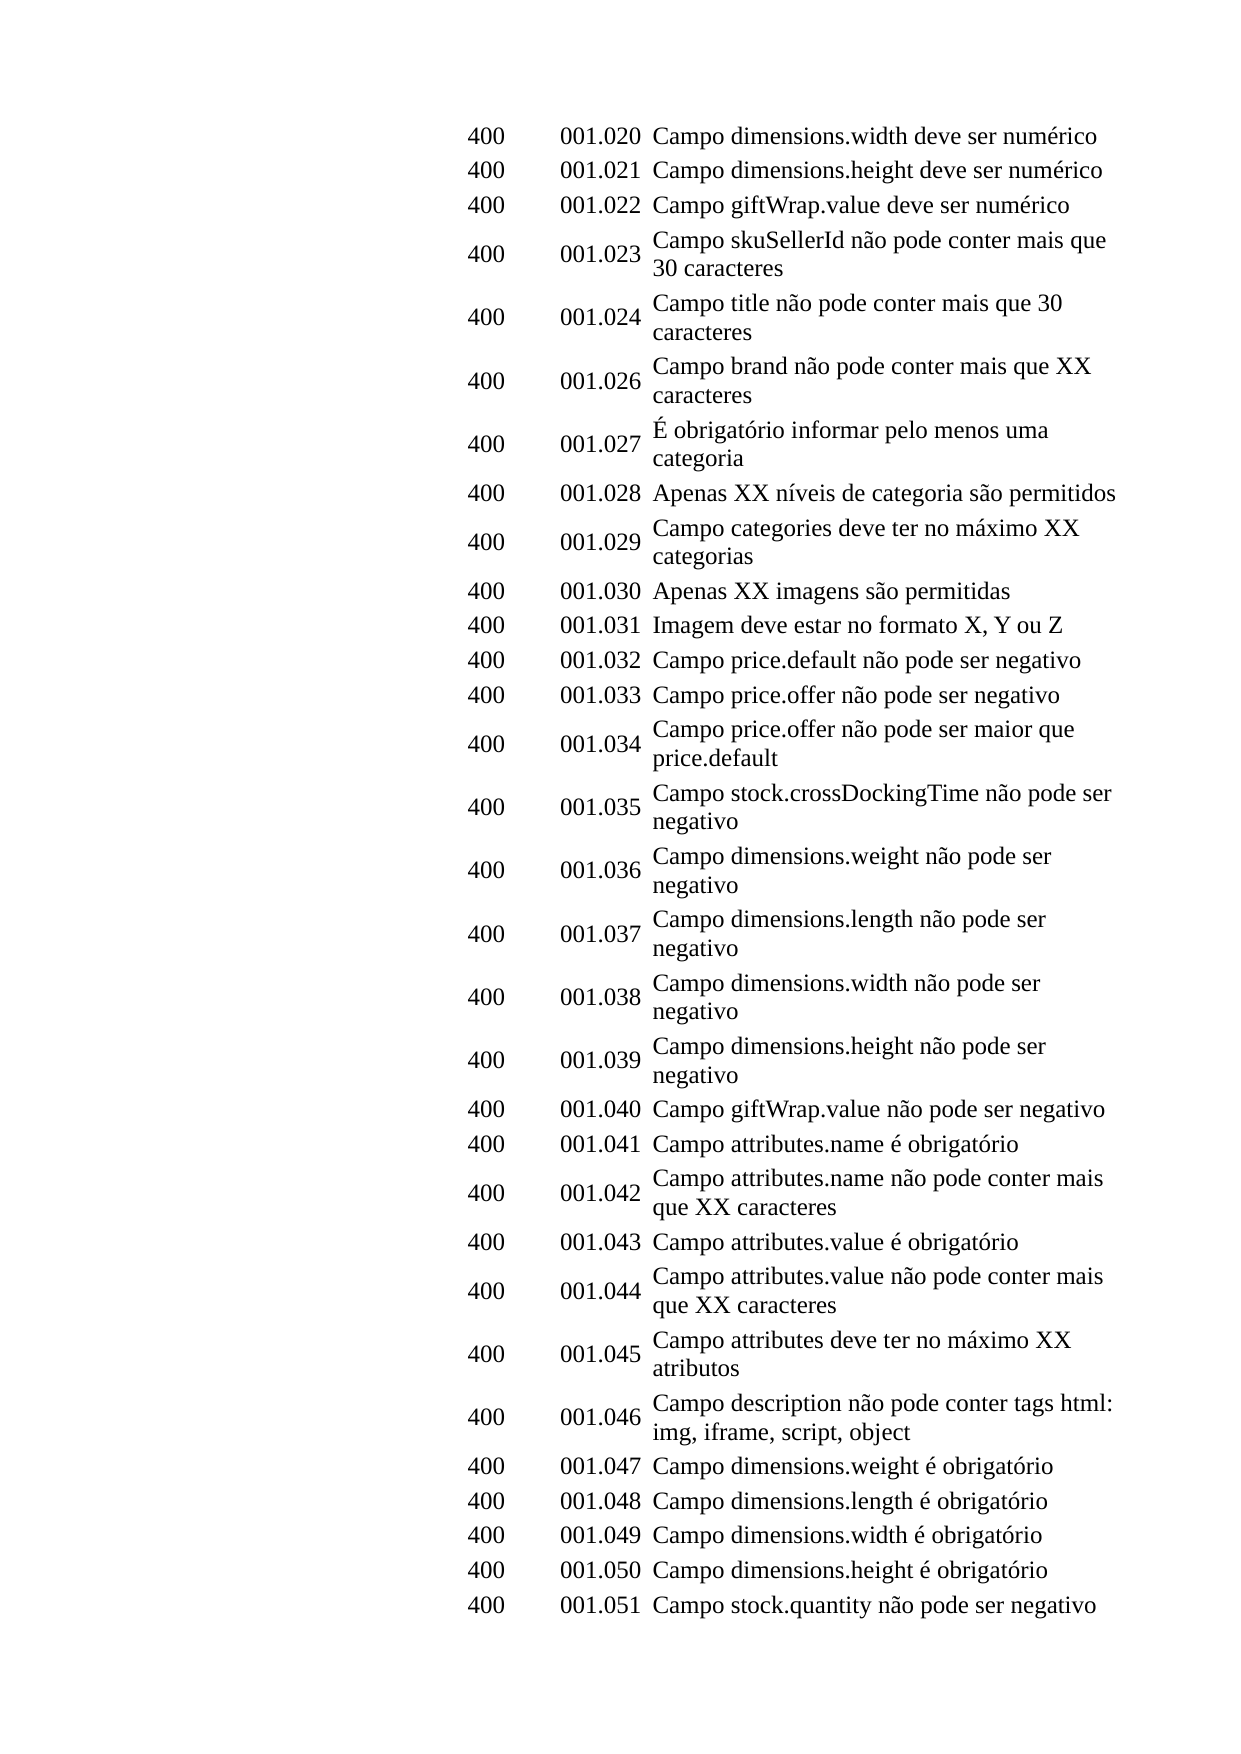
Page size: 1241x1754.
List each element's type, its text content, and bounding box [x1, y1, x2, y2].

table_cell 001.037 [557, 901, 649, 965]
table_cell Campo attributes deve ter no máximo XX atributos [649, 1322, 1122, 1385]
table_cell 001.028 [557, 475, 649, 510]
table_cell 001.048 [557, 1483, 649, 1518]
table_cell 400 [464, 1126, 557, 1161]
table_cell 400 [464, 1385, 557, 1448]
table_cell 400 [464, 1091, 557, 1126]
table_cell 400 [464, 642, 557, 677]
table_cell 001.049 [557, 1518, 649, 1552]
table_cell Campo attributes.name é obrigatório [649, 1126, 1122, 1161]
table_cell 001.020 [557, 118, 649, 153]
table_cell 001.031 [557, 608, 649, 642]
table_cell 400 [464, 1552, 557, 1587]
table_cell 400 [464, 1449, 557, 1483]
table_cell Campo attributes.value não pode conter mais que XX caracteres [649, 1259, 1122, 1322]
table_cell Campo attributes.name não pode conter mais que XX caracteres [649, 1161, 1122, 1224]
table_cell 001.047 [557, 1449, 649, 1483]
table_cell 001.029 [557, 510, 649, 573]
table_cell 400 [464, 153, 557, 187]
table_cell Campo dimensions.height é obrigatório [649, 1552, 1122, 1587]
table_cell Campo dimensions.height deve ser numérico [649, 153, 1122, 187]
table_cell Apenas XX imagens são permitidas [649, 573, 1122, 608]
table_cell 400 [464, 118, 557, 153]
table_cell 400 [464, 285, 557, 348]
table_cell Campo skuSellerId não pode conter mais que 30 caracteres [649, 222, 1122, 285]
table_cell 001.040 [557, 1091, 649, 1126]
table_cell 400 [464, 573, 557, 608]
table_cell 001.021 [557, 153, 649, 187]
table_cell 400 [464, 1518, 557, 1552]
table_cell 400 [464, 1587, 557, 1621]
table_cell Campo dimensions.width não pode ser negativo [649, 965, 1122, 1028]
table_cell 001.050 [557, 1552, 649, 1587]
table_cell 400 [464, 475, 557, 510]
table_cell 001.039 [557, 1028, 649, 1091]
table_cell 001.038 [557, 965, 649, 1028]
table_cell Campo giftWrap.value não pode ser negativo [649, 1091, 1122, 1126]
table_cell 001.030 [557, 573, 649, 608]
table_cell Campo attributes.value é obrigatório [649, 1224, 1122, 1258]
table_cell 400 [464, 349, 557, 412]
table_cell 400 [464, 677, 557, 711]
table_cell 400 [464, 1483, 557, 1518]
table_cell Campo brand não pode conter mais que XX caracteres [649, 349, 1122, 412]
table_cell 001.032 [557, 642, 649, 677]
table_cell Campo description não pode conter tags html: img, iframe, script, object [649, 1385, 1122, 1448]
table_cell Campo price.default não pode ser negativo [649, 642, 1122, 677]
table_cell 400 [464, 775, 557, 838]
table_cell 001.034 [557, 711, 649, 775]
table_cell 400 [464, 412, 557, 475]
table_cell 001.045 [557, 1322, 649, 1385]
table_cell 001.024 [557, 285, 649, 348]
table_cell 400 [464, 222, 557, 285]
table_cell Campo dimensions.width deve ser numérico [649, 118, 1122, 153]
table_cell 001.042 [557, 1161, 649, 1224]
table_cell 001.046 [557, 1385, 649, 1448]
table_cell Apenas XX níveis de categoria são permitidos [649, 475, 1122, 510]
table_cell Campo dimensions.weight é obrigatório [649, 1449, 1122, 1483]
table_cell 001.051 [557, 1587, 649, 1621]
table_cell Campo dimensions.height não pode ser negativo [649, 1028, 1122, 1091]
table_cell Campo title não pode conter mais que 30 caracteres [649, 285, 1122, 348]
table_cell Campo stock.quantity não pode ser negativo [649, 1587, 1122, 1621]
table_cell 400 [464, 608, 557, 642]
table_cell 001.035 [557, 775, 649, 838]
table_cell Campo stock.crossDockingTime não pode ser negativo [649, 775, 1122, 838]
table_cell É obrigatório informar pelo menos uma categoria [649, 412, 1122, 475]
table_cell 400 [464, 1028, 557, 1091]
table_cell 001.041 [557, 1126, 649, 1161]
table_cell Imagem deve estar no formato X, Y ou Z [649, 608, 1122, 642]
table_cell Campo dimensions.weight não pode ser negativo [649, 838, 1122, 901]
table_cell 400 [464, 711, 557, 775]
table_cell 001.033 [557, 677, 649, 711]
table_cell 001.043 [557, 1224, 649, 1258]
table_cell 400 [464, 901, 557, 965]
table_cell 001.026 [557, 349, 649, 412]
table_cell 001.044 [557, 1259, 649, 1322]
table_cell 400 [464, 187, 557, 222]
table_cell Campo categories deve ter no máximo XX categorias [649, 510, 1122, 573]
table_cell Campo giftWrap.value deve ser numérico [649, 187, 1122, 222]
table_cell Campo price.offer não pode ser maior que price.default [649, 711, 1122, 775]
table_cell Campo dimensions.length é obrigatório [649, 1483, 1122, 1518]
table_cell Campo dimensions.length não pode ser negativo [649, 901, 1122, 965]
table_cell 400 [464, 1161, 557, 1224]
table_cell 400 [464, 965, 557, 1028]
table_cell 400 [464, 1259, 557, 1322]
table_cell Campo dimensions.width é obrigatório [649, 1518, 1122, 1552]
table_cell 400 [464, 838, 557, 901]
table_cell 001.023 [557, 222, 649, 285]
table_cell 001.036 [557, 838, 649, 901]
table_cell 001.022 [557, 187, 649, 222]
table_cell 400 [464, 1224, 557, 1258]
table_cell Campo price.offer não pode ser negativo [649, 677, 1122, 711]
table_cell [118, 118, 464, 1621]
table_cell 400 [464, 1322, 557, 1385]
table_cell 001.027 [557, 412, 649, 475]
table_cell 400 [464, 510, 557, 573]
